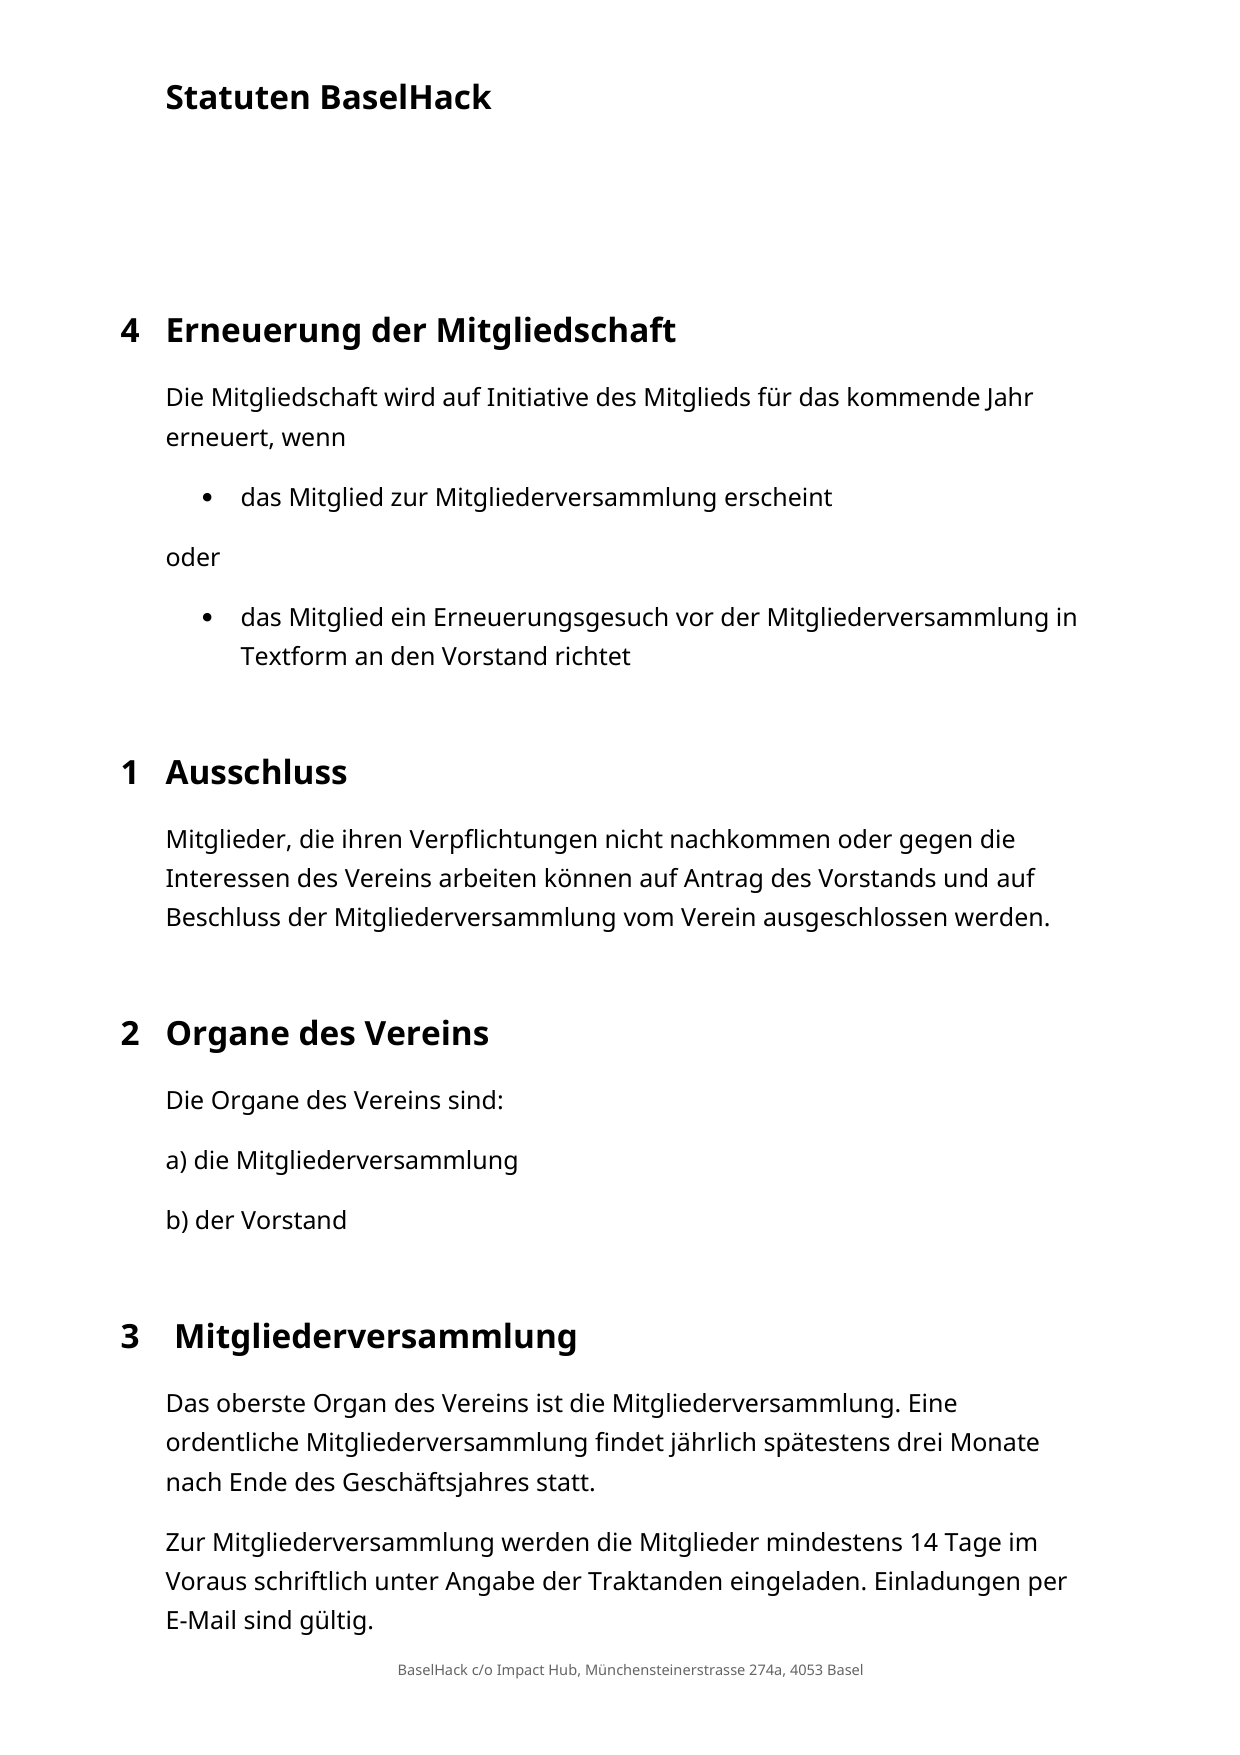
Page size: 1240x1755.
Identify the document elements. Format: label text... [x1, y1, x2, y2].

subtitle Erneuerung der Mitgliedschaft [120, 307, 1082, 352]
text Die Mitgliedschaft wird auf Initiative des Mitglieds für das kommende Jahr erneuert, wenn [165, 380, 1082, 453]
list das Mitglied zur Mitgliederversammlung erscheint [203, 479, 1082, 513]
subtitle Mitgliederversammlung [120, 1313, 1082, 1358]
list das Mitglied ein Erneuerungsgesuch vor der Mitgliederversammlung in Textform an den Vorstand richtet [203, 599, 1082, 672]
text Die Organe des Vereins sind: [165, 1083, 1082, 1117]
subtitle Organe des Vereins [120, 1010, 1082, 1055]
text b) der Vorstand [165, 1203, 1082, 1237]
text Zur Mitgliederversammlung werden die Mitglieder mindestens 14 Tage im Voraus schriftlich unter Angabe der Traktanden eingeladen. Einladungen per E-Mail sind gültig. [165, 1524, 1082, 1637]
subtitle Ausschluss [120, 748, 1082, 794]
text Das oberste Organ des Vereins ist die Mitgliederversammlung. Eine ordentliche Mitgliederversammlung findet jährlich spätestens drei Monate nach Ende des Geschäftsjahres statt. [165, 1386, 1082, 1498]
text oder [165, 539, 1082, 573]
text a) die Mitgliederversammlung [165, 1143, 1082, 1177]
text Mitglieder, die ihren Verpflichtungen nicht nachkommen oder gegen die Interessen des Vereins arbeiten können auf Antrag des Vorstands und auf Beschluss der Mitgliederversammlung vom Verein ausgeschlossen werden. [165, 821, 1082, 934]
